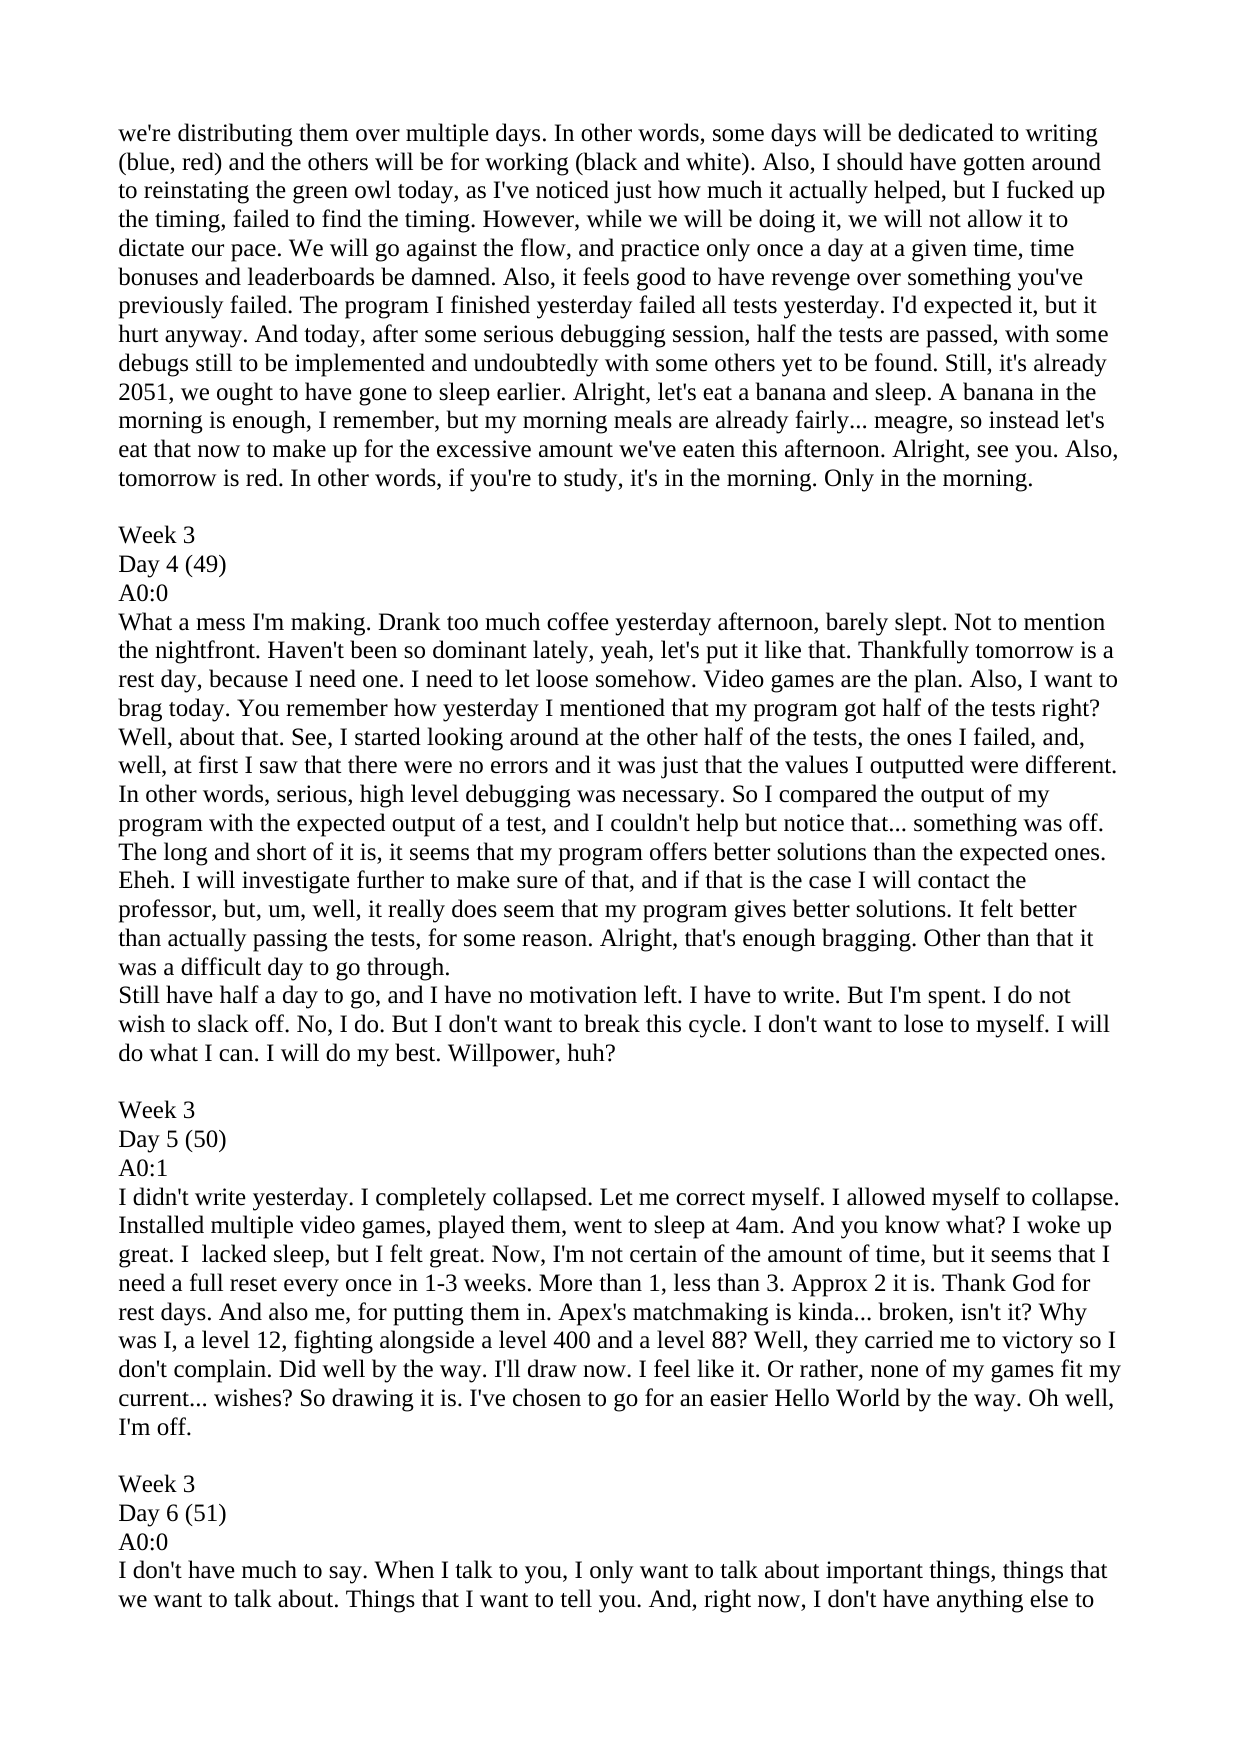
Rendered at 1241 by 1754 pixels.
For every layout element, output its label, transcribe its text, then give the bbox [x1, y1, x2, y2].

text A0:1 [118, 1153, 1122, 1182]
text Week 3 [118, 1096, 1122, 1124]
text What a mess I'm making. Drank too much coffee yesterday afternoon, barely slept. Not to mention the nightfront. Haven't been so dominant lately, yeah, let's put it like that. Thankfully tomorrow is a rest day, because I need one. I need to let loose somehow. Video games are the plan. Also, I want to brag today. You remember how yesterday I mentioned that my program got half of the tests right? Well, about that. See, I started looking around at the other half of the tests, the ones I failed, and, well, at first I saw that there were no errors and it was just that the values I outputted were different. In other words, serious, high level debugging was necessary. So I compared the output of my program with the expected output of a test, and I couldn't help but notice that... something was off. The long and short of it is, it seems that my program offers better solutions than the expected ones. Eheh. I will investigate further to make sure of that, and if that is the case I will contact the professor, but, um, well, it really does seem that my program gives better solutions. It felt better than actually passing the tests, for some reason. Alright, that's enough bragging. Other than that it was a difficult day to go through. [118, 607, 1122, 981]
text Still have half a day to go, and I have no motivation left. I have to write. But I'm spent. I do not wish to slack off. No, I do. But I don't want to break this cycle. I don't want to lose to myself. I will do what I can. I will do my best. Willpower, huh? [118, 981, 1122, 1067]
text A0:0 [118, 578, 1122, 607]
text we're distributing them over multiple days. In other words, some days will be dedicated to writing (blue, red) and the others will be for working (black and white). Also, I should have gotten around to reinstating the green owl today, as I've noticed just how much it actually helped, but I fucked up the timing, failed to find the timing. However, while we will be doing it, we will not allow it to dictate our pace. We will go against the flow, and practice only once a day at a given time, time bonuses and leaderboards be damned. Also, it feels good to have revenge over something you've previously failed. The program I finished yesterday failed all tests yesterday. I'd expected it, but it hurt anyway. And today, after some serious debugging session, half the tests are passed, with some debugs still to be implemented and undoubtedly with some others yet to be found. Still, it's already 2051, we ought to have gone to sleep earlier. Alright, let's eat a banana and sleep. A banana in the morning is enough, I remember, but my morning meals are already fairly... meagre, so instead let's eat that now to make up for the excessive amount we've eaten this afternoon. Alright, see you. Also, tomorrow is red. In other words, if you're to study, it's in the morning. Only in the morning. [118, 118, 1122, 492]
text Week 3 [118, 521, 1122, 549]
text Day 6 (51) [118, 1498, 1122, 1527]
text A0:0 [118, 1527, 1122, 1556]
text Day 4 (49) [118, 549, 1122, 578]
text I don't have much to say. When I talk to you, I only want to talk about important things, things that we want to talk about. Things that I want to tell you. And, right now, I don't have anything else to [118, 1556, 1122, 1613]
text Day 5 (50) [118, 1124, 1122, 1153]
text I didn't write yesterday. I completely collapsed. Let me correct myself. I allowed myself to collapse. Installed multiple video games, played them, went to sleep at 4am. And you know what? I woke up great. I lacked sleep, but I felt great. Now, I'm not certain of the amount of time, but it seems that I need a full reset every once in 1-3 weeks. More than 1, less than 3. Approx 2 it is. Thank God for rest days. And also me, for putting them in. Apex's matchmaking is kinda... broken, isn't it? Why was I, a level 12, fighting alongside a level 400 and a level 88? Well, they carried me to victory so I don't complain. Did well by the way. I'll draw now. I feel like it. Or rather, none of my games fit my current... wishes? So drawing it is. I've chosen to go for an easier Hello World by the way. Oh well, I'm off. [118, 1182, 1122, 1441]
text Week 3 [118, 1469, 1122, 1498]
